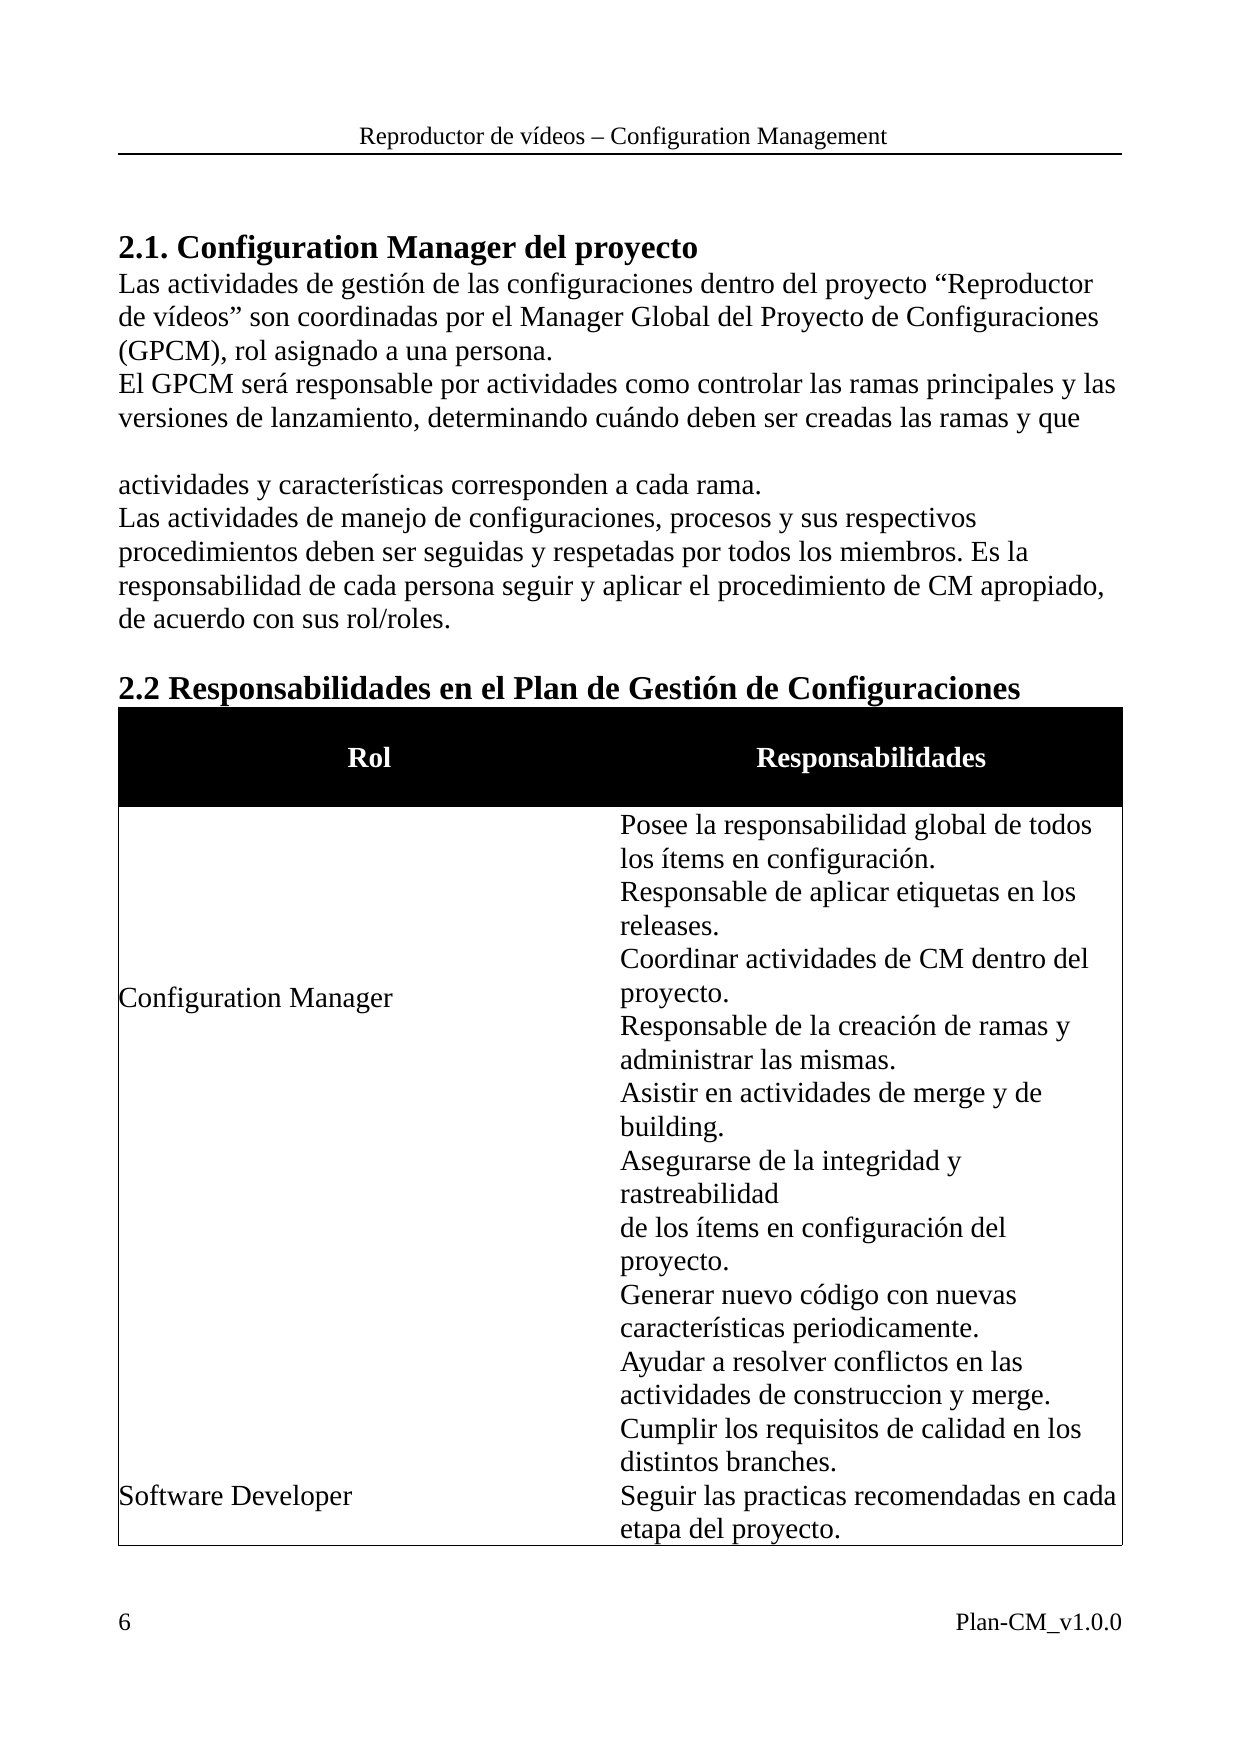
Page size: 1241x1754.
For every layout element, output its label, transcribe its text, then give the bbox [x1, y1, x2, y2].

table_cell Posee la responsabilidad global de todos los ítems en configuración. Responsable de aplicar etiquetas en los releases. Coordinar actividades de CM dentro del proyecto. Responsable de la creación de ramas y administrar las mismas. Asistir en actividades de merge y de building. Asegurarse de la integridad y rastreabilidad de los ítems en configuración del proyecto. [620, 807, 1122, 1277]
table_cell Generar nuevo código con nuevas características periodicamente. Ayudar a resolver conflictos en las actividades de construccion y merge. Cumplir los requisitos de calidad en los distintos branches. Seguir las practicas recomendadas en cada etapa del proyecto. [620, 1277, 1122, 1545]
text de acuerdo con sus rol/roles. [118, 601, 1122, 635]
text responsabilidad de cada persona seguir y aplicar el procedimiento de CM apropiado, [118, 568, 1122, 601]
table_header Responsabilidades [620, 708, 1122, 807]
table_cell Software Developer [119, 1277, 620, 1545]
text El GPCM será responsable por actividades como controlar las ramas principales y las [118, 366, 1122, 400]
text Las actividades de gestión de las configuraciones dentro del proyecto “Reproductor de vídeos” son coordinadas por el Manager Global del Proyecto de Configuraciones (GPCM), rol asignado a una persona. [118, 266, 1122, 366]
text Las actividades de manejo de configuraciones, procesos y sus respectivos [118, 501, 1122, 534]
text versiones de lanzamiento, determinando cuándo deben ser creadas las ramas y que [118, 400, 1122, 433]
text 2.2 Responsabilidades en el Plan de Gestión de Configuraciones [118, 668, 1122, 707]
text actividades y características corresponden a cada rama. [118, 467, 1122, 501]
table_cell Configuration Manager [119, 807, 620, 1277]
table_header Rol [119, 708, 620, 807]
text procedimientos deben ser seguidas y respetadas por todos los miembros. Es la [118, 534, 1122, 568]
text 2.1. Configuration Manager del proyecto [118, 227, 1122, 266]
